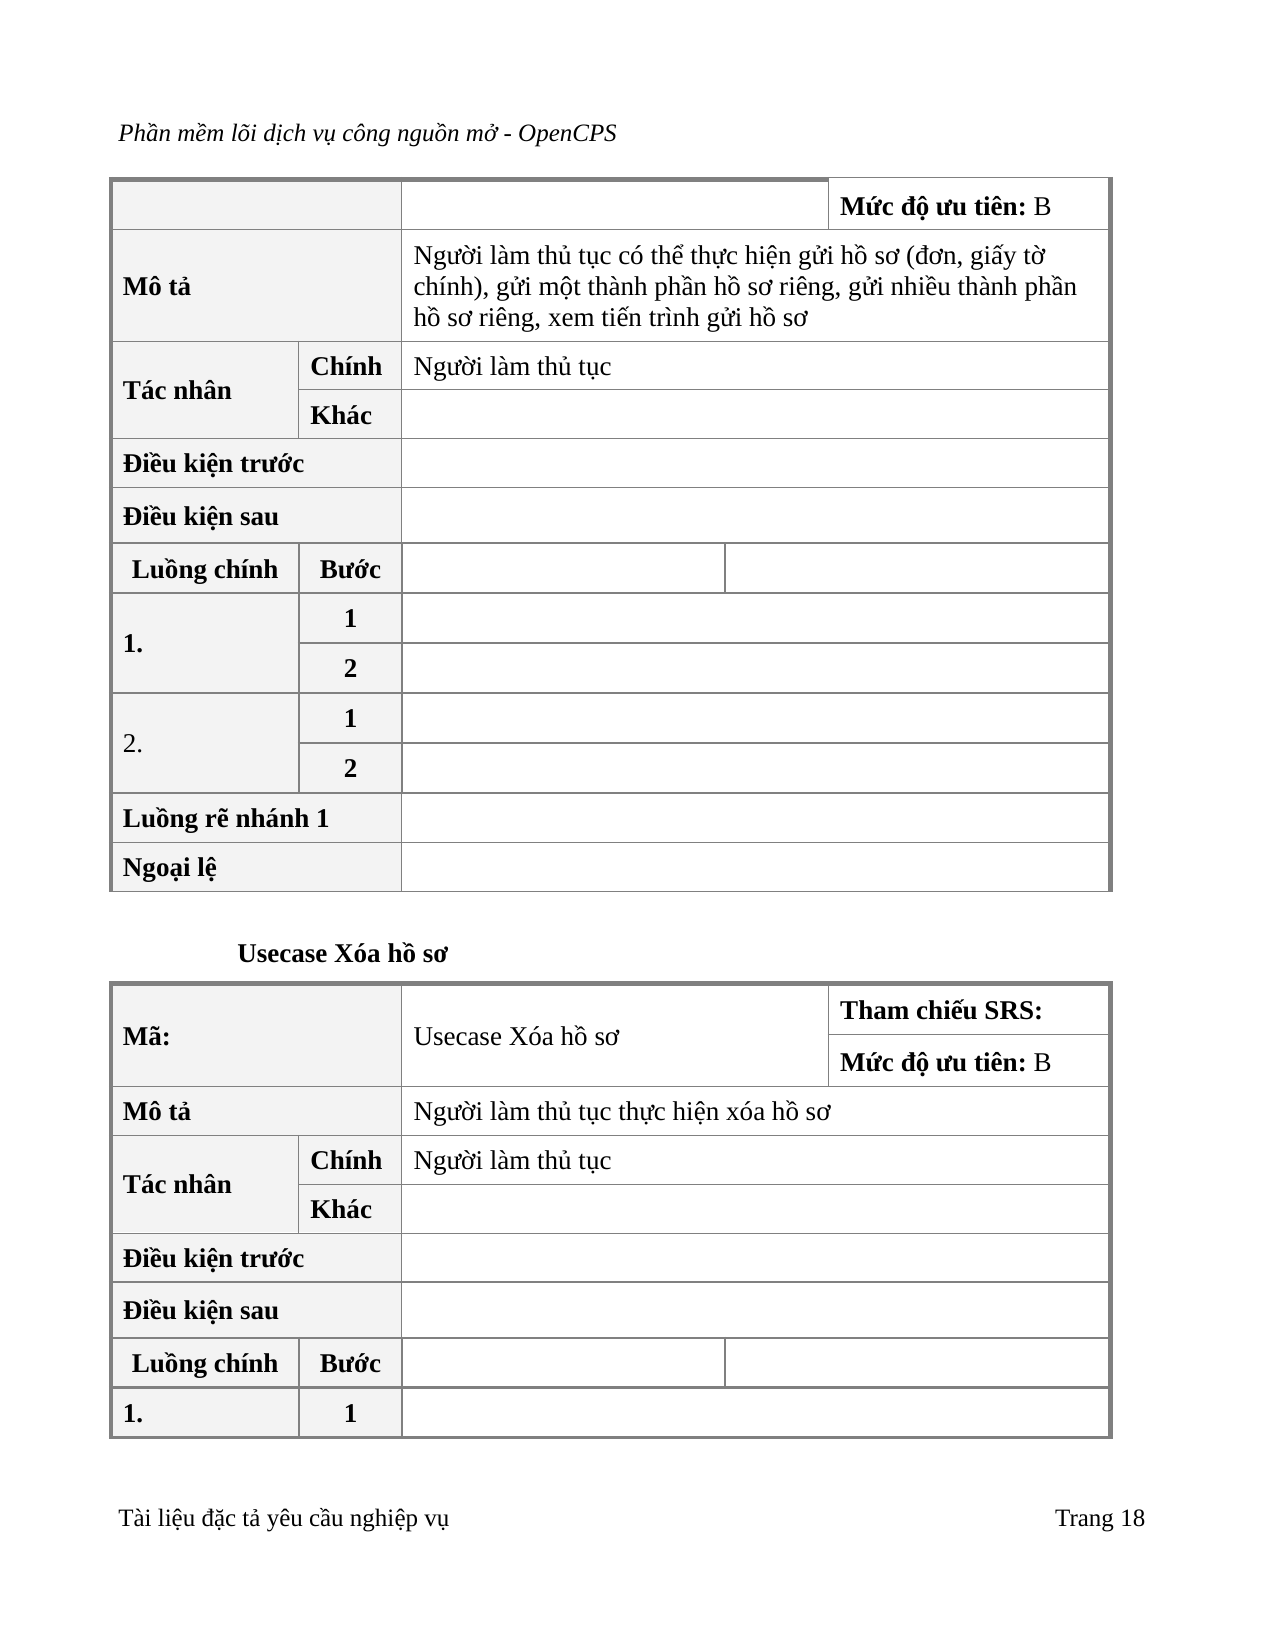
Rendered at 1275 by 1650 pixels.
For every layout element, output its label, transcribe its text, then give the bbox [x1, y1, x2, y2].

table_cell Bước [300, 544, 401, 592]
table_cell [402, 439, 1108, 487]
table_header [402, 182, 828, 229]
table_cell Khác [299, 1185, 401, 1232]
table_cell Ngoại lệ [113, 843, 401, 891]
table_cell [402, 1234, 1108, 1281]
table_header Mã: [113, 986, 401, 1086]
table_cell Người làm thủ tục có thể thực hiện gửi hồ sơ (đơn, giấy tờ chính), gửi một thành phần hồ sơ riêng, gửi nhiều thành phần hồ sơ riêng, xem tiến trình gửi hồ sơ [402, 230, 1108, 341]
table_cell [402, 843, 1108, 891]
table_cell [402, 1185, 1108, 1232]
table_cell [403, 694, 1108, 742]
table_cell Luồng rẽ nhánh 1 [113, 794, 401, 842]
table_cell Điều kiện trước [113, 1234, 401, 1281]
table_cell Chính [299, 1136, 401, 1184]
table_cell [403, 644, 1108, 692]
table_cell [402, 794, 1108, 842]
table_cell Bước [300, 1339, 401, 1386]
table_cell [403, 1339, 724, 1386]
table_cell [726, 1339, 1108, 1386]
table_cell 1 [300, 694, 401, 742]
table_cell Tác nhân [113, 1136, 298, 1232]
table_cell [403, 744, 1108, 792]
table_cell 2 [300, 744, 401, 792]
table_cell Người làm thủ tục thực hiện xóa hồ sơ [402, 1087, 1108, 1135]
table_cell Người làm thủ tục [402, 1136, 1108, 1184]
table_cell [403, 594, 1108, 642]
table_header [113, 182, 401, 229]
table_cell [403, 544, 724, 592]
table_cell Điều kiện trước [113, 439, 401, 487]
table_cell 2 [300, 644, 401, 692]
table_cell Mức độ ưu tiên: B [829, 1035, 1108, 1086]
table_header Tham chiếu SRS: [829, 986, 1108, 1033]
table_cell [403, 1389, 1108, 1436]
table_cell Luồng chính [113, 544, 298, 592]
table_cell [402, 1283, 1108, 1337]
table_cell Điều kiện sau [113, 488, 401, 542]
table_cell [402, 488, 1108, 542]
table_cell [402, 390, 1108, 438]
table_cell 1. [113, 1389, 298, 1436]
table_cell 2. [113, 694, 298, 792]
table_cell Khác [299, 390, 401, 438]
table_cell Mô tả [113, 230, 401, 341]
table_cell Luồng chính [113, 1339, 298, 1386]
table_cell Điều kiện sau [113, 1283, 401, 1337]
subtitle Usecase Xóa hồ sơ [118, 937, 1157, 968]
table_header Usecase Xóa hồ sơ [402, 986, 828, 1086]
table_cell [726, 544, 1108, 592]
table_cell Mô tả [113, 1087, 401, 1135]
table_cell Tác nhân [113, 342, 298, 438]
table_cell 1. [113, 594, 298, 692]
table_cell Chính [299, 342, 401, 389]
table_cell 1 [300, 1389, 401, 1436]
table_cell 1 [300, 594, 401, 642]
table_cell Mức độ ưu tiên: B [829, 178, 1108, 229]
table_cell Người làm thủ tục [402, 342, 1108, 389]
